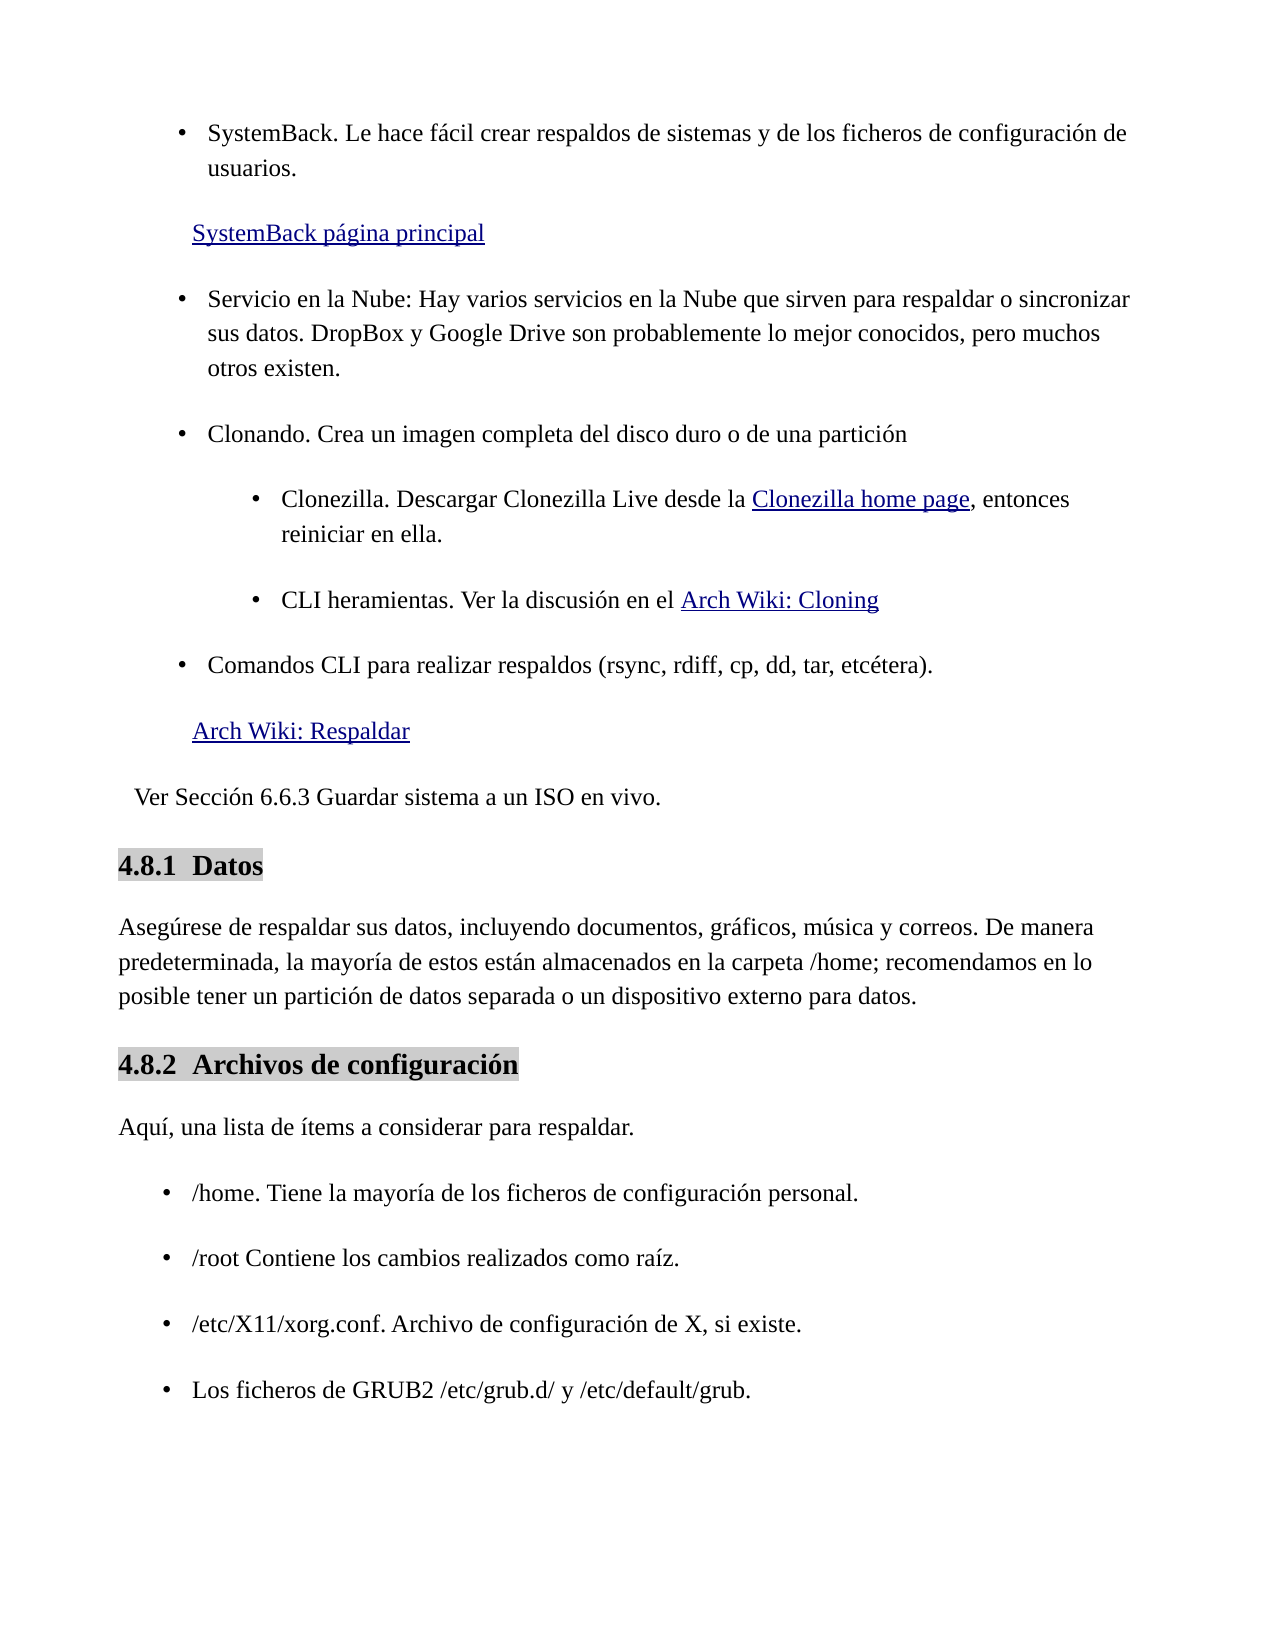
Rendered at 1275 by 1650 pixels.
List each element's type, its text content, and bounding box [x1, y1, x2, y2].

text Aquí, una lista de ítems a considerar para respaldar. [118, 1112, 1157, 1141]
subtitle 4.8.2 Archivos de configuración [519, 1047, 1157, 1081]
list CLI heramientas. Ver la discusión en el Arch Wiki: Cloning [252, 585, 1141, 613]
list Clonezilla. Descargar Clonezilla Live desde la Clonezilla home page, entonces reiniciar en ella. [252, 484, 1141, 548]
text Ver Sección 6.6.3 Guardar sistema a un ISO en vivo. [134, 782, 1141, 811]
text Asegúrese de respaldar sus datos, incluyendo documentos, gráficos, música y correos. De manera predeterminada, la mayoría de estos están almacenados en la carpeta /home; recomendamos en lo posible tener un partición de datos separada o un dispositivo externo para datos. [118, 912, 1157, 1010]
subtitle 4.8.1 Datos [263, 848, 1157, 881]
list Comandos CLI para realizar respaldos (rsync, rdiff, cp, dd, tar, etcétera). [178, 650, 1141, 679]
list /root Contiene los cambios realizados como raíz. [162, 1243, 1157, 1272]
list Servicio en la Nube: Hay varios servicios en la Nube que sirven para respaldar o sincronizar sus datos. DropBox y Google Drive son probablemente lo mejor conocidos, pero muchos otros existen. [178, 284, 1141, 382]
list Los ficheros de GRUB2 /etc/grub.d/ y /etc/default/grub. [162, 1375, 1157, 1403]
list /etc/X11/xorg.conf. Archivo de configuración de X, si existe. [162, 1309, 1157, 1338]
list Clonando. Crea un imagen completa del disco duro o de una partición [178, 419, 1141, 447]
list SystemBack. Le hace fácil crear respaldos de sistemas y de los ficheros de configuración de usuarios. [178, 118, 1141, 181]
list SystemBack página principal [162, 218, 1157, 247]
list Arch Wiki: Respaldar [162, 716, 1157, 745]
list /home. Tiene la mayoría de los ficheros de configuración personal. [162, 1178, 1157, 1206]
